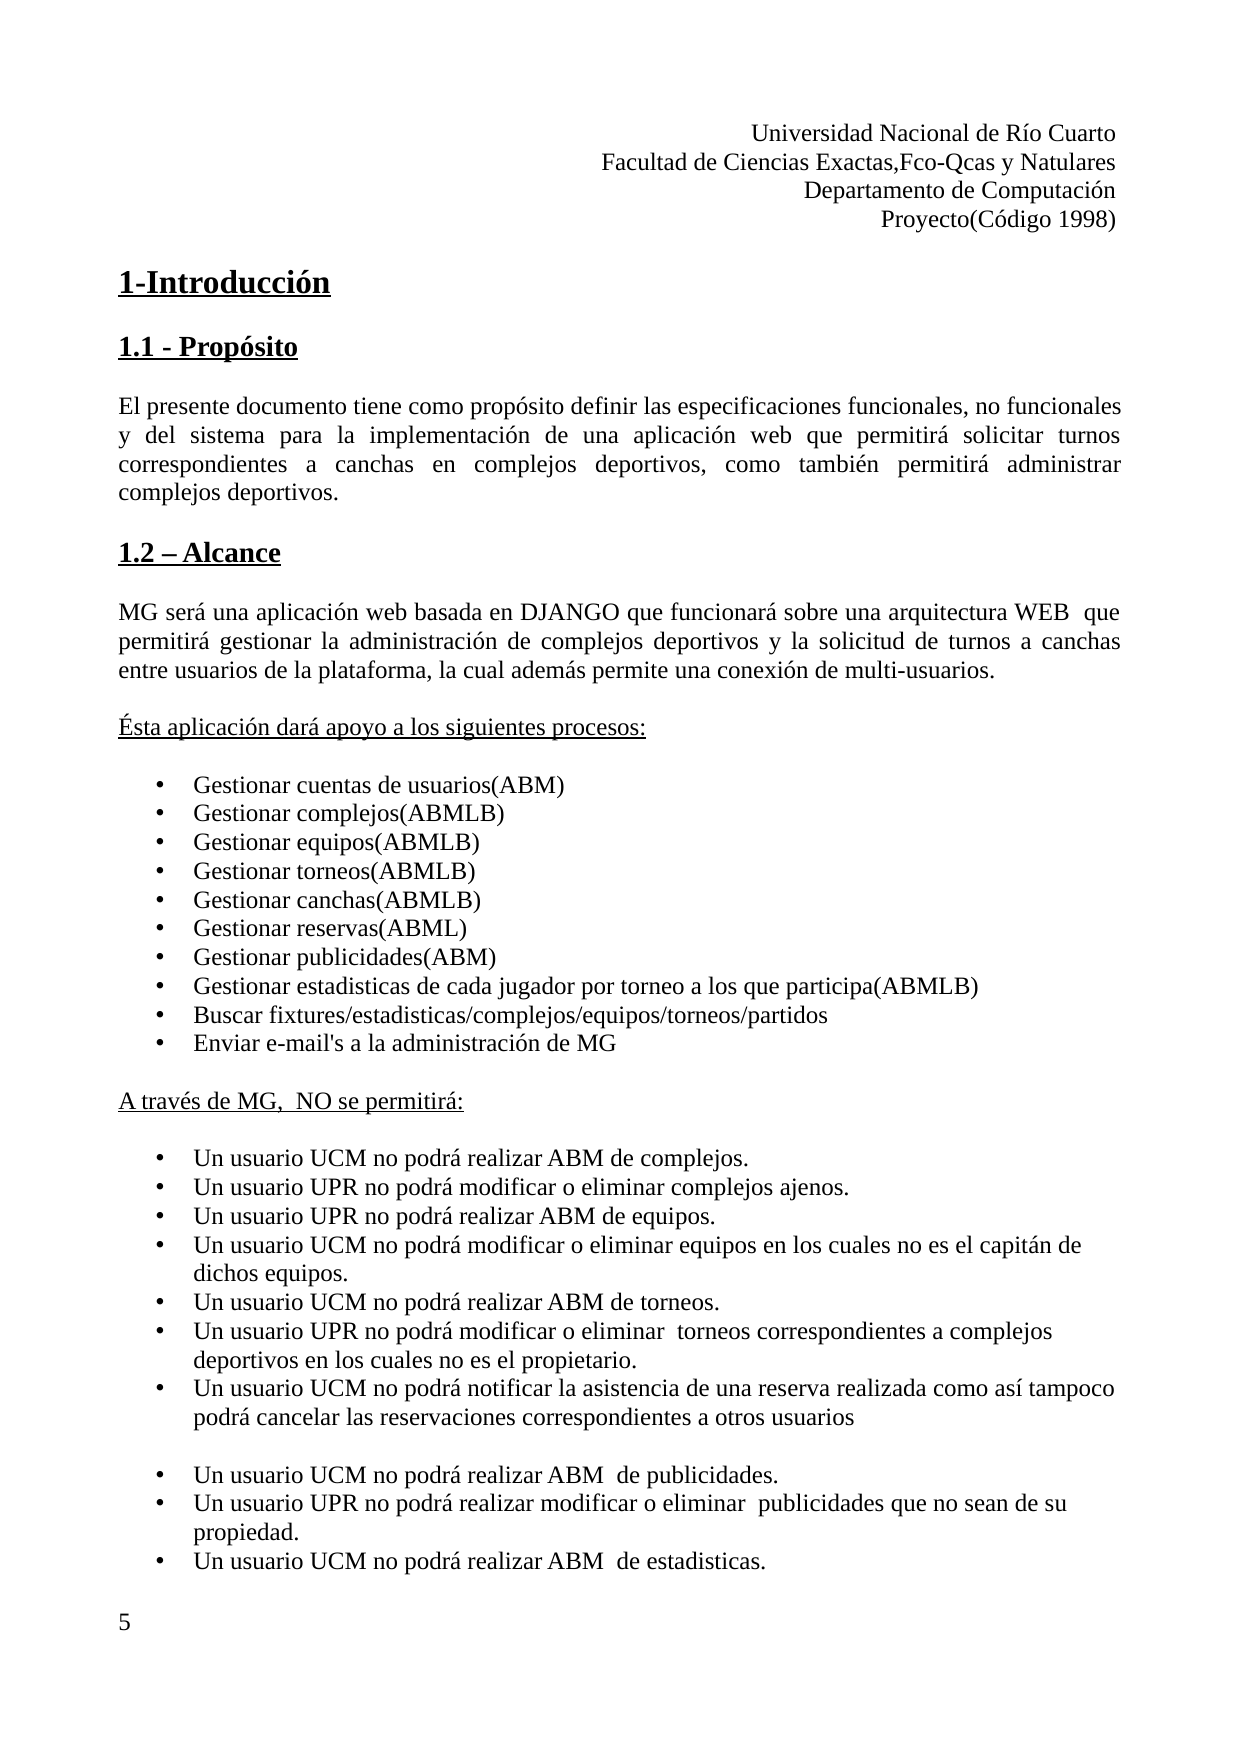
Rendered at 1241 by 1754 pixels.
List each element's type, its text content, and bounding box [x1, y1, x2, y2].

list Un usuario UCM no podrá realizar ABM de estadisticas. [156, 1546, 1122, 1575]
list Gestionar torneos(ABMLB) [156, 856, 1122, 885]
text Ésta aplicación dará apoyo a los siguientes procesos: [118, 712, 1122, 741]
list Un usuario UCM no podrá notificar la asistencia de una reserva realizada como así tampoco podrá cancelar las reservaciones correspondientes a otros usuarios [156, 1373, 1122, 1431]
list Un usuario UCM no podrá modificar o eliminar equipos en los cuales no es el capitán de dichos equipos. [156, 1230, 1122, 1287]
list Un usuario UCM no podrá realizar ABM de publicidades. [156, 1460, 1122, 1488]
list Buscar fixtures/estadisticas/complejos/equipos/torneos/partidos [156, 1000, 1122, 1028]
list Un usuario UCM no podrá realizar ABM de torneos. [156, 1287, 1122, 1316]
list Gestionar cuentas de usuarios(ABM) [156, 770, 1122, 798]
text 1.2 – Alcance [118, 535, 1122, 568]
list Un usuario UPR no podrá realizar ABM de equipos. [156, 1201, 1122, 1230]
list Gestionar canchas(ABMLB) [156, 885, 1122, 913]
text MG será una aplicación web basada en DJANGO que funcionará sobre una arquitectura WEB que permitirá gestionar la administración de complejos deportivos y la solicitud de turnos a canchas entre usuarios de la plataforma, la cual además permite una conexión de multi-usuarios. [118, 597, 1122, 683]
list Gestionar complejos(ABMLB) [156, 798, 1122, 827]
list Un usuario UPR no podrá modificar o eliminar complejos ajenos. [156, 1172, 1122, 1201]
list Gestionar reservas(ABML) [156, 913, 1122, 942]
list Gestionar equipos(ABMLB) [156, 827, 1122, 856]
text A través de MG, NO se permitirá: [118, 1086, 1122, 1115]
list Un usuario UPR no podrá modificar o eliminar torneos correspondientes a complejos deportivos en los cuales no es el propietario. [156, 1316, 1122, 1373]
list Gestionar estadisticas de cada jugador por torneo a los que participa(ABMLB) [156, 971, 1122, 1000]
text 1.1 - Propósito [118, 329, 1122, 362]
text y del sistema para la implementación de una aplicación web que permitirá solicitar turnos correspondientes a canchas en complejos deportivos, como también permitirá administrar complejos deportivos. [118, 420, 1122, 506]
text 1-Introducción [118, 262, 1122, 300]
text El presente documento tiene como propósito definir las especificaciones funcionales, no funcionales [118, 391, 1122, 420]
list Gestionar publicidades(ABM) [156, 942, 1122, 971]
list Un usuario UPR no podrá realizar modificar o eliminar publicidades que no sean de su propiedad. [156, 1488, 1122, 1546]
list Enviar e-mail's a la administración de MG [156, 1028, 1122, 1057]
list Un usuario UCM no podrá realizar ABM de complejos. [156, 1143, 1122, 1172]
